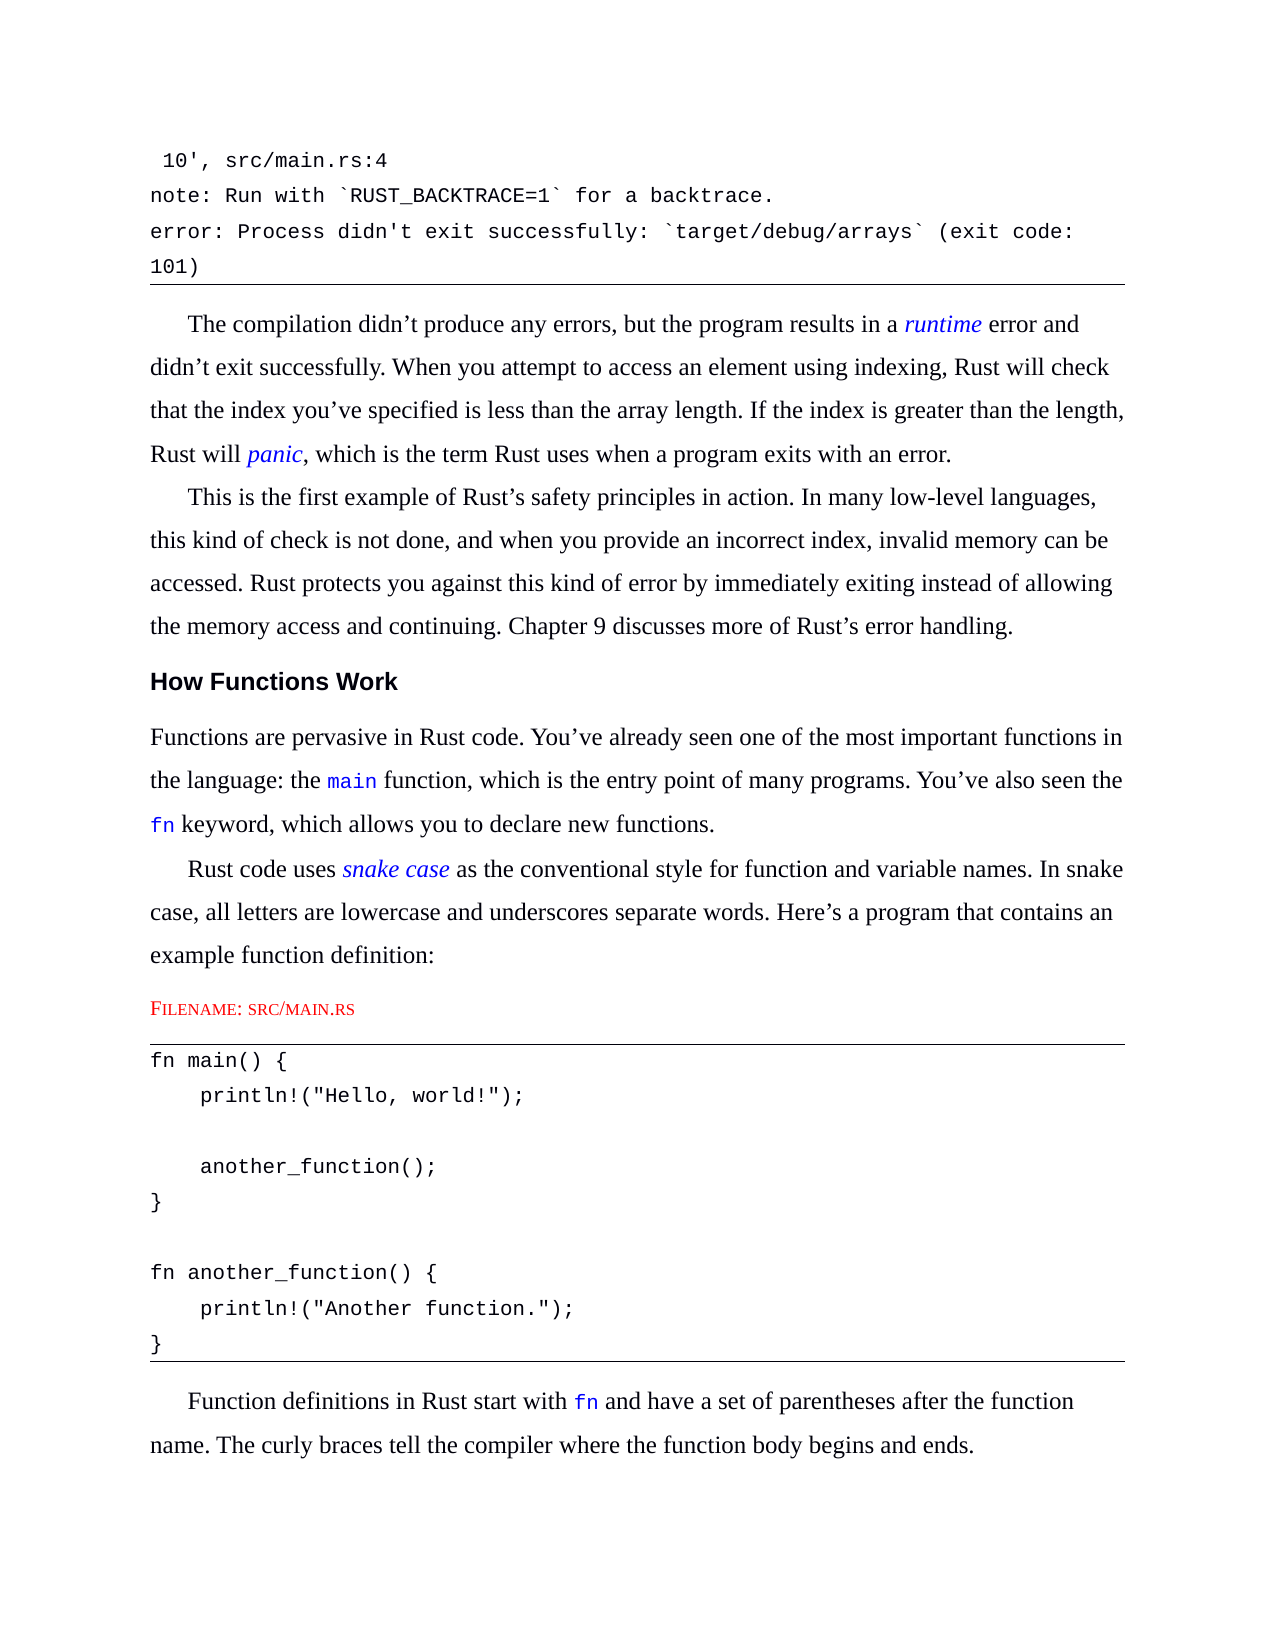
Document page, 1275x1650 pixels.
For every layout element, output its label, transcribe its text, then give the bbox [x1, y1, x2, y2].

text } [150, 1333, 1125, 1361]
text This is the first example of Rust’s safety principles in action. In many low-level languages, this kind of check is not done, and when you provide an incorrect index, invalid memory can be accessed. Rust protects you against this kind of error by immediately exiting instead of allowing the memory access and continuing. Chapter 9 discusses more of Rust’s error handling. [150, 482, 1125, 640]
text How Functions Work [150, 667, 1125, 696]
text println!("Hello, world!"); [150, 1085, 1125, 1109]
text Functions are pervasive in Rust code. You’ve already seen one of the most important functions in the language: the main function, which is the entry point of many programs. You’ve also seen the fn keyword, which allows you to declare new functions. [150, 722, 1125, 839]
text The compilation didn’t produce any errors, but the program results in a runtime error and didn’t exit successfully. When you attempt to access an element using indexing, Rust will check that the index you’ve specified is less than the array length. If the index is greater than the length, Rust will panic, which is the term Rust uses when a program exits with an error. [150, 309, 1125, 467]
text } [150, 1191, 1125, 1215]
text another_function(); [150, 1156, 1125, 1179]
text Rust code uses snake case as the conventional style for function and variable names. In snake case, all letters are lowercase and underscores separate words. Here’s a program that contains an example function definition: [150, 854, 1125, 969]
text fn main() { [150, 1045, 1125, 1073]
text Function definitions in Rust start with fn and have a set of parentheses after the function name. The curly braces tell the compiler where the function body begins and ends. [150, 1386, 1125, 1459]
text note: Run with `RUST_BACKTRACE=1` for a backtrace. [150, 185, 1125, 209]
text fn another_function() { [150, 1262, 1125, 1286]
text println!("Another function."); [150, 1297, 1125, 1321]
text Filename: src/main.rs [150, 996, 1125, 1020]
text 10', src/main.rs:4 [150, 150, 1125, 174]
text error: Process didn't exit successfully: `target/debug/arrays` (exit code: 101) [150, 221, 1125, 284]
